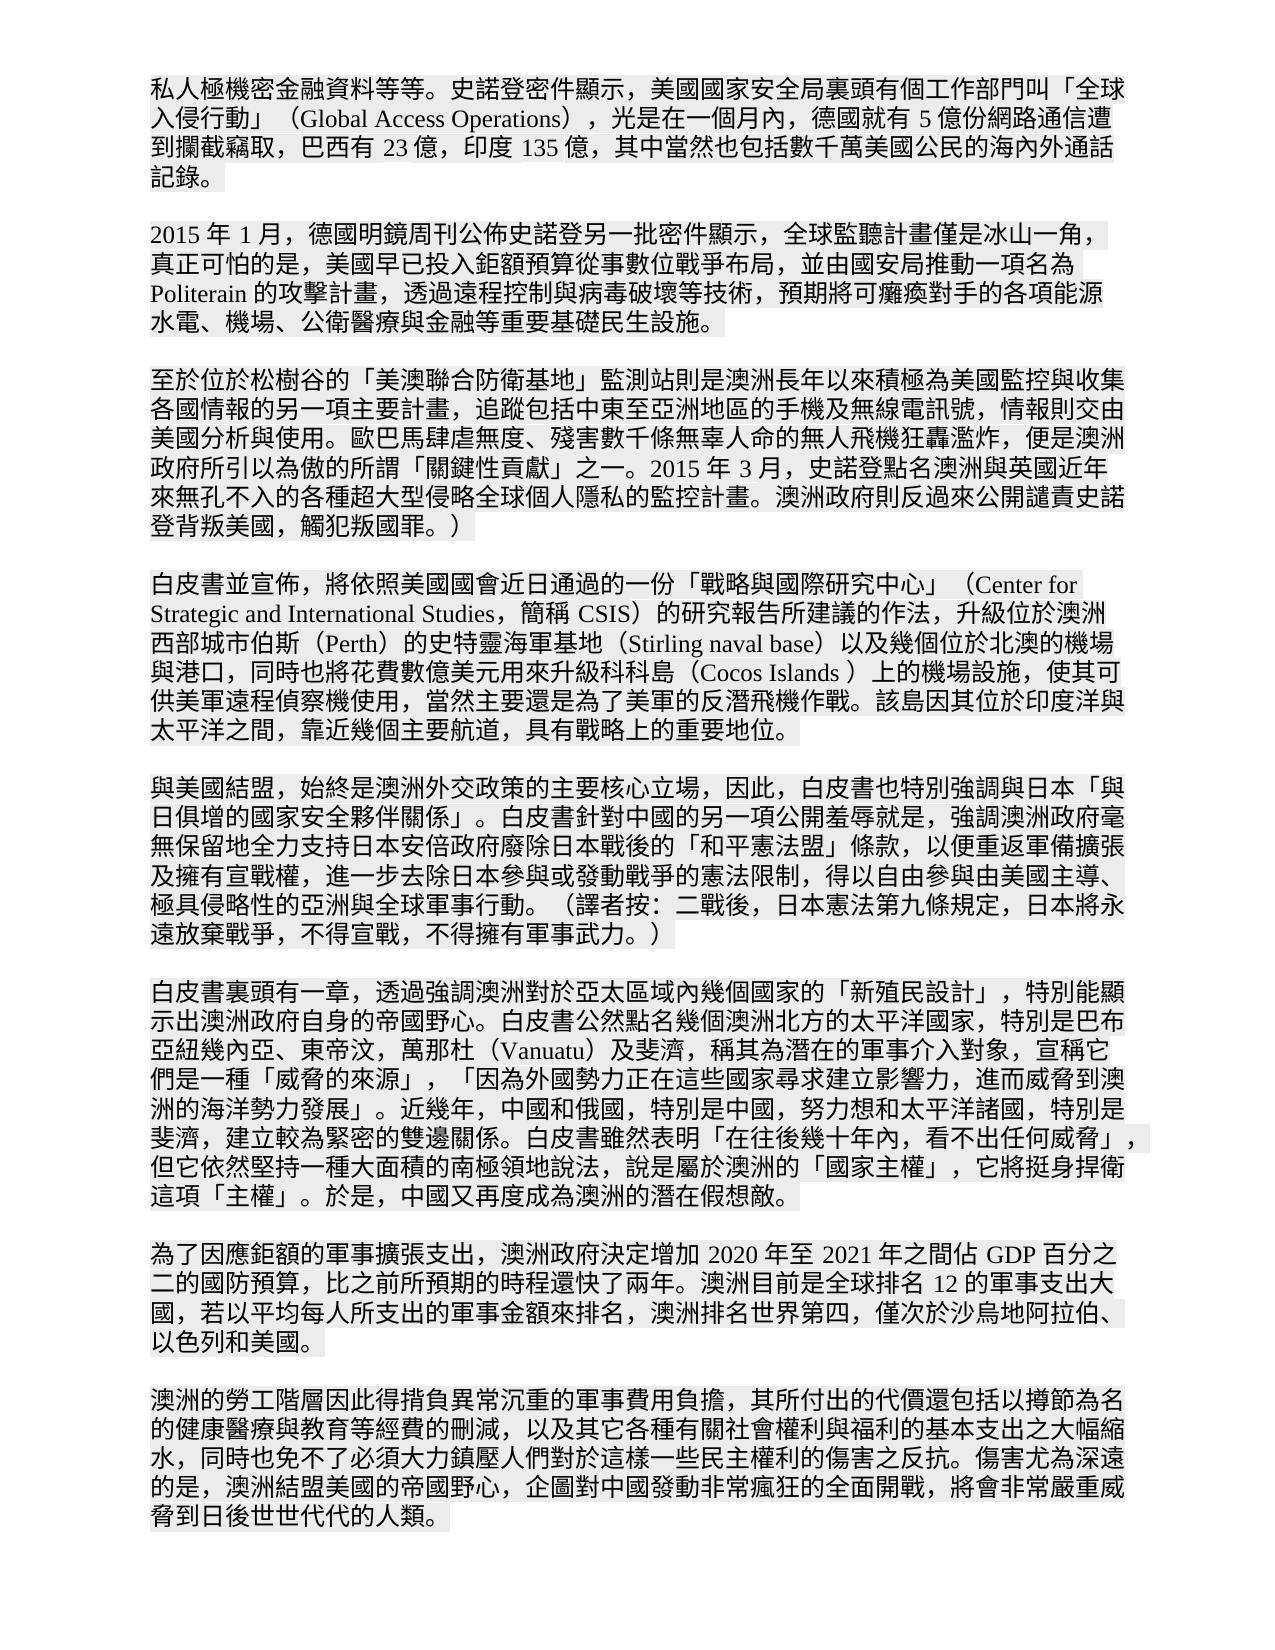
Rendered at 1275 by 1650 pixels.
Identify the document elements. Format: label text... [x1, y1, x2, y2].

text 澳洲國防白皮書宣告對中國開戰的基本立場 作者：James Cogan 譯者：陳真 出處：https://goo.gl/fjOlYg 原著日期：2016. 02. 27. 今年（2016年）2 月 25 日，澳洲總理滕博爾（Malcolm Turnbull）發表國防白皮書，正式宣告澳洲堅決與美國結盟、不惜對中國開戰的基本立場。這份白皮書，整合了澳洲前工黨政府的軍事政策以及 2011年 11 月美國衝著中國而來的「重返亞太」（pivot to Asia）戰略的所有軍事主張；白皮書同時也涵蓋了前總理東尼·艾伯特（Tony Abbott）主政下的自由黨-國家黨聯盟（the Coalition）對於美國所做出的一些額外承諾，並編列二戰以來最為龐大的軍事增額預算，高達數千億美元。 自從美國的「重返亞太」戰略在 2011 年提出後，滕博爾的動向便相當引人關注。幾年後，就在 2015 年 9 月，他在黨內逼宮成功，把艾伯特趕下台，而這份白皮書竟一直拖延到今年 2 月才公佈，引起各方猜疑，究竟滕博爾主政下的新政府是否在外交政策上有所轉變？從這份白皮書的內容上看來，它已毫無保留地坐實各方疑慮。它偷偷摸摸地提出，澳洲民眾渾然不覺，連做個樣子假裝來個民主討論或辯論也沒有，澳洲的統治階層竟然就這樣把澳洲整個國家的每個男女老幼統統捲入一場由美國所主導的針對中國的軍事衝突。若不阻止，這場無情戰火將會是一場災難性的血腥浩劫。 這份白皮書，一方面肯定了中國做為澳洲最大出口市場與貿易夥伴的重要性，但卻又同時堅持澳洲在美國帝國主義戰略核心上的根本利益。白皮書指出，整個亞洲，乃至全世界，基本上都還是得仰賴美國至今依然維持的世界霸主地位；中國的經濟崛起及其軍事實力的成長，構成美國霸權地位的最大挑戰，從而將損害澳洲的「國家利益」。 儘管報告中宣稱，「中美兩國的重大軍事衝突發生的可能性並不高」，但卻又指責中國一再違逆由美國所設定的包括在東海、南海及網路安全與航太領域的種種「規矩」（rules），這無疑將導致中美衝突。因此，它鄭重宣告，澳洲政府將致力於與美國結盟，「捍衛這些規矩底下的一切秩序」。也就是說，美國過去 70 年來藉以在亞太區域進行支配與稱霸的各種規矩與國際關係都不允許遭到任何挑戰。用最淺白的話來說就是，這一整本澳洲國防白皮書無非只是要宣告一件事：它將積極為這場由美國及其同盟國所迅速催化的重大軍事衝突預做準備；簡單說就是對中國全面開戰。 這份白皮書，對於中國最大的公開威脅之一就是表明澳洲政府的基本立場，要求中國立即停止在南海的填海造陸工程及其相關可能做為「軍事用途」的一切設施。它表明：「澳洲政府尤其關切中國史無前例的造陸工程及其規模之大」；同時一再覆述美國及其同盟國所不斷宣傳的說詞，也就是所謂「自由航行權」，藉以透過在南海進行海軍、空軍的部署與偵察巡航來不斷刺激中國。更令人吃驚的是，它宣告對於美國所謂「重返亞太」或「亞太平衡」毫無保留的支持。一如眾所周知，美國已轉移其六成軍力的海軍與空軍來到亞洲，完全就是衝著中國而來。 北京方面對這份白皮書提出嚴厲批評。中國外交部發言人華春瑩在一次媒體簡報中說：「對於這份白皮書，我們表達嚴重關切，對其在南海議題上的負面指控及所謂中國的軍事威脅，我們要表達不滿。中國政府希望，各國應停止在此區域進行聯合軍事演習或巡航偵察，並且停止在亞太區域不斷擴張各種軍事基地設施。」 然而，事與願違。白皮書透過各種想當然耳的政治修辭，包括所謂遏止全球恐怖主義勢力以及中國崛起所帶來的威脅等等，做為藉口，來合理化一種早已在澳洲政治、經濟與社會每個層面都已取得主導地位的軍事擴張政策。總的來說，未來十年內，單單只是在武器購買方面，澳洲政府就將擴大軍事預算高達至少1950 億美元（折合台幣約 6 兆）。 然而，澳洲戰略政策研究所（ Australian Strategic Policy Institute）研究員湯姆森（Mark Thomson）卻分析指出，僅僅只有 2400 萬人口的澳洲，未來二十年內在軍事裝備上，將支出至少一兆美元（折合台幣約 32 兆）。這個金額之龐大，十分驚人。更不可思議的是，它其實只是根據白皮書的結論所分析得到的一個保守數字。白皮書的結論如此說道：「在可預見的將來，對於來自其它國家針對澳洲本土的攻擊，事實上只是一種極為遙遠的可能性。」 透過這麼龐大的一筆錢，澳洲海軍將增添 12 艘遠程常規潛艇、3 艘防空驅逐艦、9 艘護衛艦以及海巡船和飛機；空軍則將購買超過 70 架 F-35 戰鬥機及一批其它類型的飛機，其中更包括首次添購的武裝無人飛機等等；陸軍方面則將進一步升級採用新型裝甲車和運輸工具及長程火箭炮，另外還配置陸基反艦飛彈系統；特種作戰部隊則將配備新型直昇機等等。購買這麼多新型武器的目的就是，確保澳洲軍隊能夠隨時在全世界各地和美軍全面密切合作；最重要的是，扮演美國針對中國的「海、空作戰計畫」堅實可靠的作戰夥伴。澳洲軍隊人數方面，則將在幾年內大幅擴編為 6 萬 2 千人，特別著重在軍事情報與網路資安作戰人員、操作潛艇與飛彈系統人員以及海軍後勤部隊等等。 白皮書一再強調美澳聯盟在確保帝國勢力的根本利益上之核心重要性。它將在澳洲西北岸的達爾文市接受 2 萬 5 千名美國海軍陸戰隊駐軍，並開放各地機場供美軍戰鬥機自由起降迴旋，以及更多且更大規模的「海軍合作」，亦即美軍戰艦可自由停泊澳洲各地港口。它同時還誓言持續參與由美國帶頭的各項中東軍事行動。並且，只要華盛頓方面提出召喚，澳洲軍隊將積極參與不管何時或何地的海外軍事介入。 白皮書裏頭特別令人髮指的一項宣稱是有關澳洲過去與現在的各項軍事祕密行動，包括炫耀澳洲政府在名為「五眼聯盟」（Five Eyes）的全球情治監控計劃中所扮演的角色，以及美澳合作、位於澳洲中部的松樹谷（Pine Gap）地面衛星觀測站的「關鍵性貢獻」。 （譯者按：五眼聯盟情治監控計畫從冷戰時期就已存在，包括英、美、加、澳、紐等五國，針對全球各地的電子郵件、手機、電話、簡訊及各項網路活動，包括網頁瀏覽紀錄及線上對談內容等等，進行全面性的偵測、管控、攔截、收集與分析。根據遭到美國進行全球通緝的前國家安全局（NSA）雇員史諾登（Edward Snowden）所揭露的秘密文件顯示，從世界各地所竊得的所有訊息，將直接輸入美國國安局的數據資料庫。其中，澳洲主要負責監控南亞與東亞地區。例如，2013 年 11 月 18 日英國衛報發布史諾登的祕密文件指出，澳洲政府長年監聽包括印尼總統在內的印尼官員的手機通話；紐西蘭則監控整個西南太平洋，區域內所有國家無一倖免。 持續揭露的史諾登祕件亦顯示，以美國為首的各項全球監控計畫，數年前仍只是針對特定對象，包括它國官方與民間團體等官員或工作幹部，或是某些特定對象；但隨著各項科技的高度進步，逐漸發展成「地毯式監控」。截至 2012 年 5 月為止，美國國家安全局已經將全球至少 70% 的電信營運商納入監控範圍；你在網路上的一舉一動，包括你的所有留言與線上通信及網頁瀏覽和搜尋記錄，或甚至是帳號密碼等等，都很有可能會被一一記錄、欄截，傳送至美國國家安全局。 2013 年 8 月，史諾登透過英國衛報指出，只要有你的電子郵件地址，任何人在網路上的一切活動，幾乎都逃不過美國及其它四隻眼睛近乎滴水不漏的監控。史諾登表示，美國政府的目標是，確保全球每個人的一切網路活動內容都必須能由美國國家安全局監控。目前國安局已可直接從 Google、Facebook、雅虎及微軟等全球九大網路公司的伺服器中取得使用者的各種資料與通訊內容，並有能力破解網路銀行的加密技術，從中進行破壞或取得私人極機密金融資料等等。史諾登密件顯示，美國國家安全局裏頭有個工作部門叫「全球入侵行動」（Global Access Operations），光是在一個月內，德國就有 5 億份網路通信遭到攔截竊取，巴西有 23億，印度 135 億，其中當然也包括數千萬美國公民的海內外通話記錄。 2015 年 1 月，德國明鏡周刊公佈史諾登另一批密件顯示，全球監聽計畫僅是冰山一角，真正可怕的是，美國早已投入鉅額預算從事數位戰爭布局，並由國安局推動一項名為 Politerain 的攻擊計畫，透過遠程控制與病毒破壞等技術，預期將可癱瘓對手的各項能源水電、機場、公衛醫療與金融等重要基礎民生設施。 至於位於松樹谷的「美澳聯合防衛基地」監測站則是澳洲長年以來積極為美國監控與收集各國情報的另一項主要計畫，追蹤包括中東至亞洲地區的手機及無線電訊號，情報則交由美國分析與使用。歐巴馬肆虐無度、殘害數千條無辜人命的無人飛機狂轟濫炸，便是澳洲政府所引以為傲的所謂「關鍵性貢獻」之一。2015 年 3 月，史諾登點名澳洲與英國近年來無孔不入的各種超大型侵略全球個人隱私的監控計畫。澳洲政府則反過來公開譴責史諾登背叛美國，觸犯叛國罪。） 白皮書並宣佈，將依照美國國會近日通過的一份「戰略與國際研究中心」（Center for Strategic and International Studies，簡稱 CSIS）的研究報告所建議的作法，升級位於澳洲西部城市伯斯（Perth）的史特靈海軍基地（Stirling naval base）以及幾個位於北澳的機場與港口，同時也將花費數億美元用來升級科科島（Cocos Islands ）上的機場設施，使其可供美軍遠程偵察機使用，當然主要還是為了美軍的反潛飛機作戰。該島因其位於印度洋與太平洋之間，靠近幾個主要航道，具有戰略上的重要地位。 與美國結盟，始終是澳洲外交政策的主要核心立場，因此，白皮書也特別強調與日本「與日俱增的國家安全夥伴關係」。白皮書針對中國的另一項公開羞辱就是，強調澳洲政府毫無保留地全力支持日本安倍政府廢除日本戰後的「和平憲法盟」條款，以便重返軍備擴張及擁有宣戰權，進一步去除日本參與或發動戰爭的憲法限制，得以自由參與由美國主導、極具侵略性的亞洲與全球軍事行動。（譯者按：二戰後，日本憲法第九條規定，日本將永遠放棄戰爭，不得宣戰，不得擁有軍事武力。） 白皮書裏頭有一章，透過強調澳洲對於亞太區域內幾個國家的「新殖民設計」，特別能顯示出澳洲政府自身的帝國野心。白皮書公然點名幾個澳洲北方的太平洋國家，特別是巴布亞紐幾內亞、東帝汶，萬那杜（Vanuatu）及斐濟，稱其為潛在的軍事介入對象，宣稱它們是一種「威脅的來源」，「因為外國勢力正在這些國家尋求建立影響力，進而威脅到澳洲的海洋勢力發展」。近幾年，中國和俄國，特別是中國，努力想和太平洋諸國，特別是斐濟，建立較為緊密的雙邊關係。白皮書雖然表明「在往後幾十年內，看不出任何威脅」，但它依然堅持一種大面積的南極領地說法，說是屬於澳洲的「國家主權」，它將挺身捍衛這項「主權」。於是，中國又再度成為澳洲的潛在假想敵。 為了因應鉅額的軍事擴張支出，澳洲政府決定增加 2020 年至 2021 年之間佔 GDP 百分之二的國防預算，比之前所預期的時程還快了兩年。澳洲目前是全球排名 12 的軍事支出大國，若以平均每人所支出的軍事金額來排名，澳洲排名世界第四，僅次於沙烏地阿拉伯、以色列和美國。 澳洲的勞工階層因此得揹負異常沉重的軍事費用負擔，其所付出的代價還包括以撙節為名的健康醫療與教育等經費的刪減，以及其它各種有關社會權利與福利的基本支出之大幅縮水，同時也免不了必須大力鎮壓人們對於這樣一些民主權利的傷害之反抗。傷害尤為深遠的是，澳洲結盟美國的帝國野心，企圖對中國發動非常瘋狂的全面開戰，將會非常嚴重威脅到日後世世代代的人類。 [150, 75, 1125, 1532]
